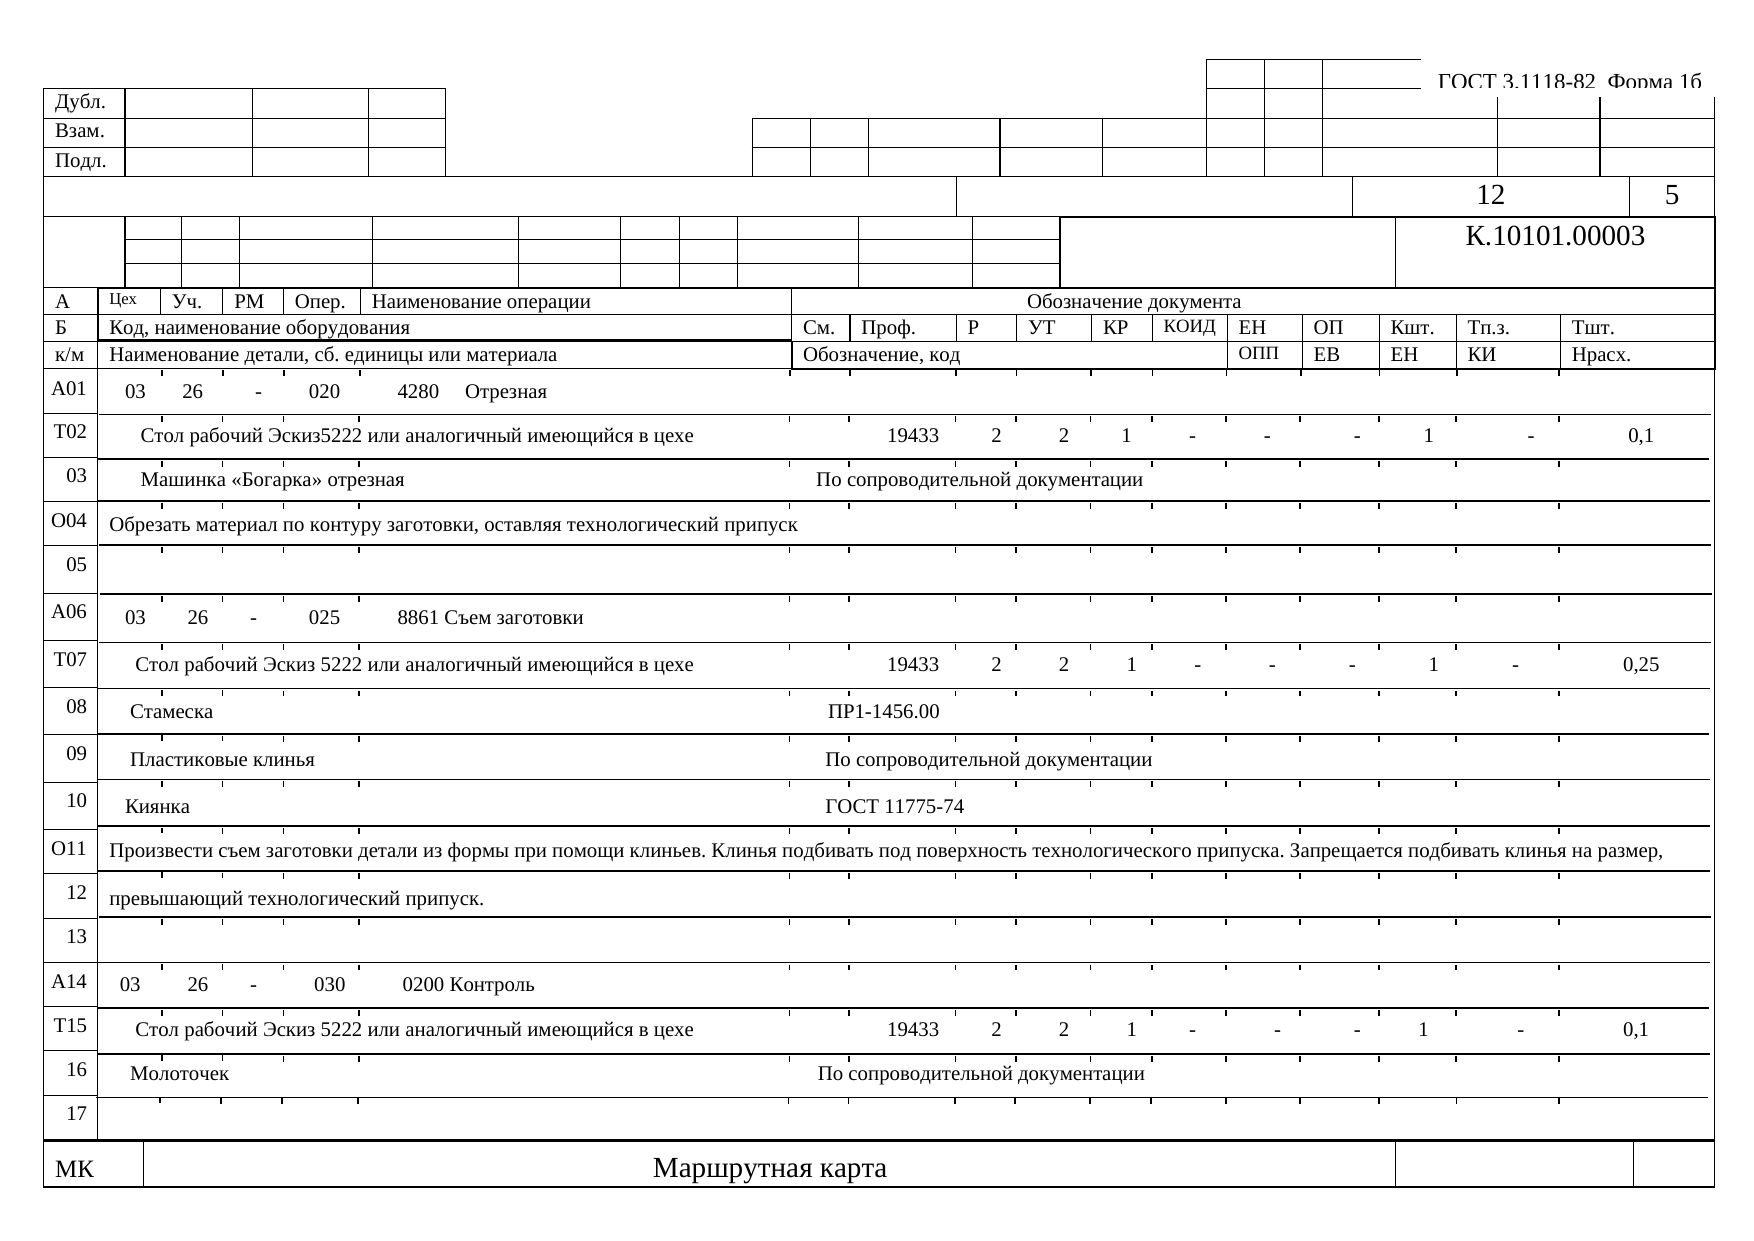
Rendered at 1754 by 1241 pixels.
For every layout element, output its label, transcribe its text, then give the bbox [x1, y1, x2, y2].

table_cell [44, 217, 124, 287]
table_cell А01 [44, 369, 97, 412]
table_cell Стол рабочий Эскиз5222 или аналогичный имеющийся в цехе 19433 2 2 1 - - - 1 - 0,1 [98, 413, 1714, 457]
table_cell [253, 148, 368, 176]
table_cell [1601, 97, 1714, 117]
table_cell 05 [44, 546, 97, 592]
table_cell 17 [44, 1096, 97, 1139]
table_cell Обрезать материал по контуру заготовки, оставляя технологический припуск [98, 501, 1714, 545]
table_cell [1207, 119, 1264, 147]
table_cell [680, 240, 737, 263]
table_cell [369, 119, 445, 147]
table_cell О04 [44, 502, 97, 545]
table_cell [126, 264, 181, 287]
table_cell [1601, 148, 1714, 176]
table_cell [446, 88, 692, 117]
table_cell [859, 240, 972, 263]
table_cell [1061, 218, 1395, 287]
table_cell Нрасх. [1561, 342, 1714, 368]
table_cell Наименование детали, сб. единицы или материала [98, 342, 791, 368]
table_cell 03 26 - 030 0200 Контроль [98, 962, 1714, 1006]
table_header [1207, 60, 1264, 88]
table_cell Уч. [161, 289, 222, 314]
table_cell [182, 240, 239, 263]
table_header [1265, 60, 1322, 88]
table_cell КР [1092, 315, 1152, 341]
table_cell МК [44, 1142, 143, 1186]
table_cell [1001, 119, 1102, 147]
table_cell [1265, 148, 1322, 176]
table_cell [1498, 97, 1599, 117]
table_cell [869, 119, 999, 147]
table_cell [373, 217, 518, 239]
table_cell [1323, 89, 1497, 117]
table_header [1323, 60, 1421, 88]
table_cell Пластиковые клинья По сопроводительной документации [98, 734, 1714, 782]
table_cell Тшт. [1561, 315, 1714, 341]
table_cell 08 [44, 688, 97, 734]
table_cell [1634, 1142, 1714, 1186]
table_cell [44, 177, 956, 216]
table_cell [182, 217, 239, 239]
table_cell [98, 545, 1714, 592]
table_cell [126, 217, 181, 239]
table_cell [738, 240, 858, 263]
table_cell [373, 240, 518, 263]
table_cell [738, 264, 858, 287]
table_cell Код, наименование оборудования [99, 315, 791, 339]
table_cell [1265, 119, 1322, 147]
table_cell [126, 119, 252, 147]
table_cell Кшт. [1380, 315, 1456, 341]
table_cell КИ [1457, 342, 1560, 368]
table_cell Т15 [44, 1007, 97, 1050]
table_cell Произвести съем заготовки детали из формы при помощи клиньев. Клинья подбивать под поверхность технологического припуска. Запрещается подбивать клинья на размер, превышающий технологический припуск. [98, 829, 1714, 917]
table_cell к/м [44, 342, 97, 368]
table_cell [1601, 119, 1714, 147]
table_cell ОП [1303, 315, 1379, 341]
table_cell [957, 177, 1352, 216]
table_cell [240, 264, 372, 287]
table_cell [621, 264, 679, 287]
table_cell 12 [1353, 177, 1629, 216]
table_cell [182, 264, 239, 287]
table_cell РМ [223, 289, 283, 314]
table_cell [126, 89, 252, 117]
table_cell Т07 [44, 641, 97, 687]
table_header [44, 59, 1206, 88]
table_cell [1323, 119, 1497, 147]
table_cell ОПП [1228, 342, 1302, 368]
table_cell [973, 240, 1059, 263]
table_cell Стол рабочий Эскиз 5222 или аналогичный имеющийся в цехе 19433 2 2 1 - - - 1 - 0,25 [98, 640, 1714, 687]
table_cell К.10101.00003 [1396, 218, 1714, 287]
table_cell О11 [44, 830, 97, 873]
table_cell Т02 [44, 414, 97, 457]
table_cell 10 [44, 783, 97, 829]
table_cell [621, 217, 679, 239]
table_cell [692, 88, 1206, 117]
table_cell [519, 240, 620, 263]
table_cell [811, 148, 868, 176]
table_cell [869, 148, 999, 176]
table_cell [1207, 89, 1264, 117]
table_cell [369, 148, 445, 176]
table_cell [240, 240, 372, 263]
table_cell Проф. [851, 315, 956, 341]
table_cell 03 [44, 458, 97, 501]
table_cell А [44, 288, 97, 314]
table_cell [973, 217, 1059, 239]
table_cell [126, 240, 181, 263]
table_cell Обозначение, код [793, 342, 1227, 368]
table_cell [1265, 89, 1322, 117]
table_cell См.. [792, 315, 849, 341]
table_cell Подл. [44, 148, 124, 176]
table_cell 13 [44, 919, 97, 962]
table_cell [1498, 119, 1599, 147]
table_cell [253, 89, 368, 117]
table_cell УТ [1017, 315, 1091, 341]
table_cell [1103, 119, 1206, 147]
table_cell [680, 264, 737, 287]
table_cell [621, 240, 679, 263]
table_cell Опер. [284, 289, 360, 314]
table_cell Наименование операции [361, 289, 791, 314]
table_cell А06 [44, 594, 97, 640]
table_cell КОИД [1153, 315, 1227, 341]
table_cell Дубл. [44, 89, 124, 117]
table_cell ЕН [1228, 315, 1302, 341]
table_cell Машинка «Богарка» отрезная По сопроводительной документации [98, 457, 1714, 501]
table_cell А14 [44, 963, 97, 1006]
table_cell [519, 217, 620, 239]
table_cell [680, 217, 737, 239]
table_cell [973, 264, 1059, 287]
table_cell [811, 119, 868, 147]
table_cell [369, 89, 445, 117]
table_cell [240, 217, 372, 239]
table_cell [1396, 1142, 1633, 1186]
table_cell [373, 264, 518, 287]
table_cell [738, 217, 858, 239]
table_cell [753, 148, 810, 176]
table_cell [1103, 148, 1206, 176]
table_cell [446, 118, 752, 176]
table_cell Стамеска ПР1-1456.00 [98, 687, 1714, 734]
table_cell 16 [44, 1051, 97, 1094]
table_cell Киянка ГОСТ 11775-74 [98, 782, 1714, 829]
table_cell Стол рабочий Эскиз 5222 или аналогичный имеющийся в цехе 19433 2 2 1 - - - 1 - 0,1 [98, 1006, 1714, 1050]
table_cell [126, 148, 252, 176]
table_cell Маршрутная карта [144, 1142, 1395, 1186]
table_cell Цех [99, 289, 160, 314]
table_cell [753, 119, 810, 147]
table_cell Обозначение документа [792, 289, 1714, 314]
table_cell 09 [44, 735, 97, 782]
table_cell 5 [1630, 177, 1714, 216]
table_cell [253, 119, 368, 147]
table_cell 03 26 - 025 8861 Съем заготовки [98, 593, 1714, 640]
table_cell [1207, 148, 1264, 176]
table_cell Тп.з. [1457, 315, 1560, 341]
table_cell [1498, 148, 1599, 176]
table_cell [98, 1095, 1714, 1139]
table_cell [519, 264, 620, 287]
table_cell [859, 217, 972, 239]
table_cell Молоточек По сопроводительной документации [98, 1050, 1714, 1094]
table_cell 12 [44, 874, 97, 917]
table_cell [859, 264, 972, 287]
table_cell Взам. [44, 119, 124, 147]
table_cell 03 26 - 020 4280 Отрезная [98, 369, 1714, 412]
table_cell [98, 918, 1714, 962]
table_cell ЕВ [1303, 342, 1379, 368]
table_cell [1323, 148, 1497, 176]
table_cell Р [957, 315, 1016, 341]
table_cell [1001, 148, 1102, 176]
table_cell ЕН [1380, 342, 1456, 368]
table_cell Б [44, 315, 97, 341]
